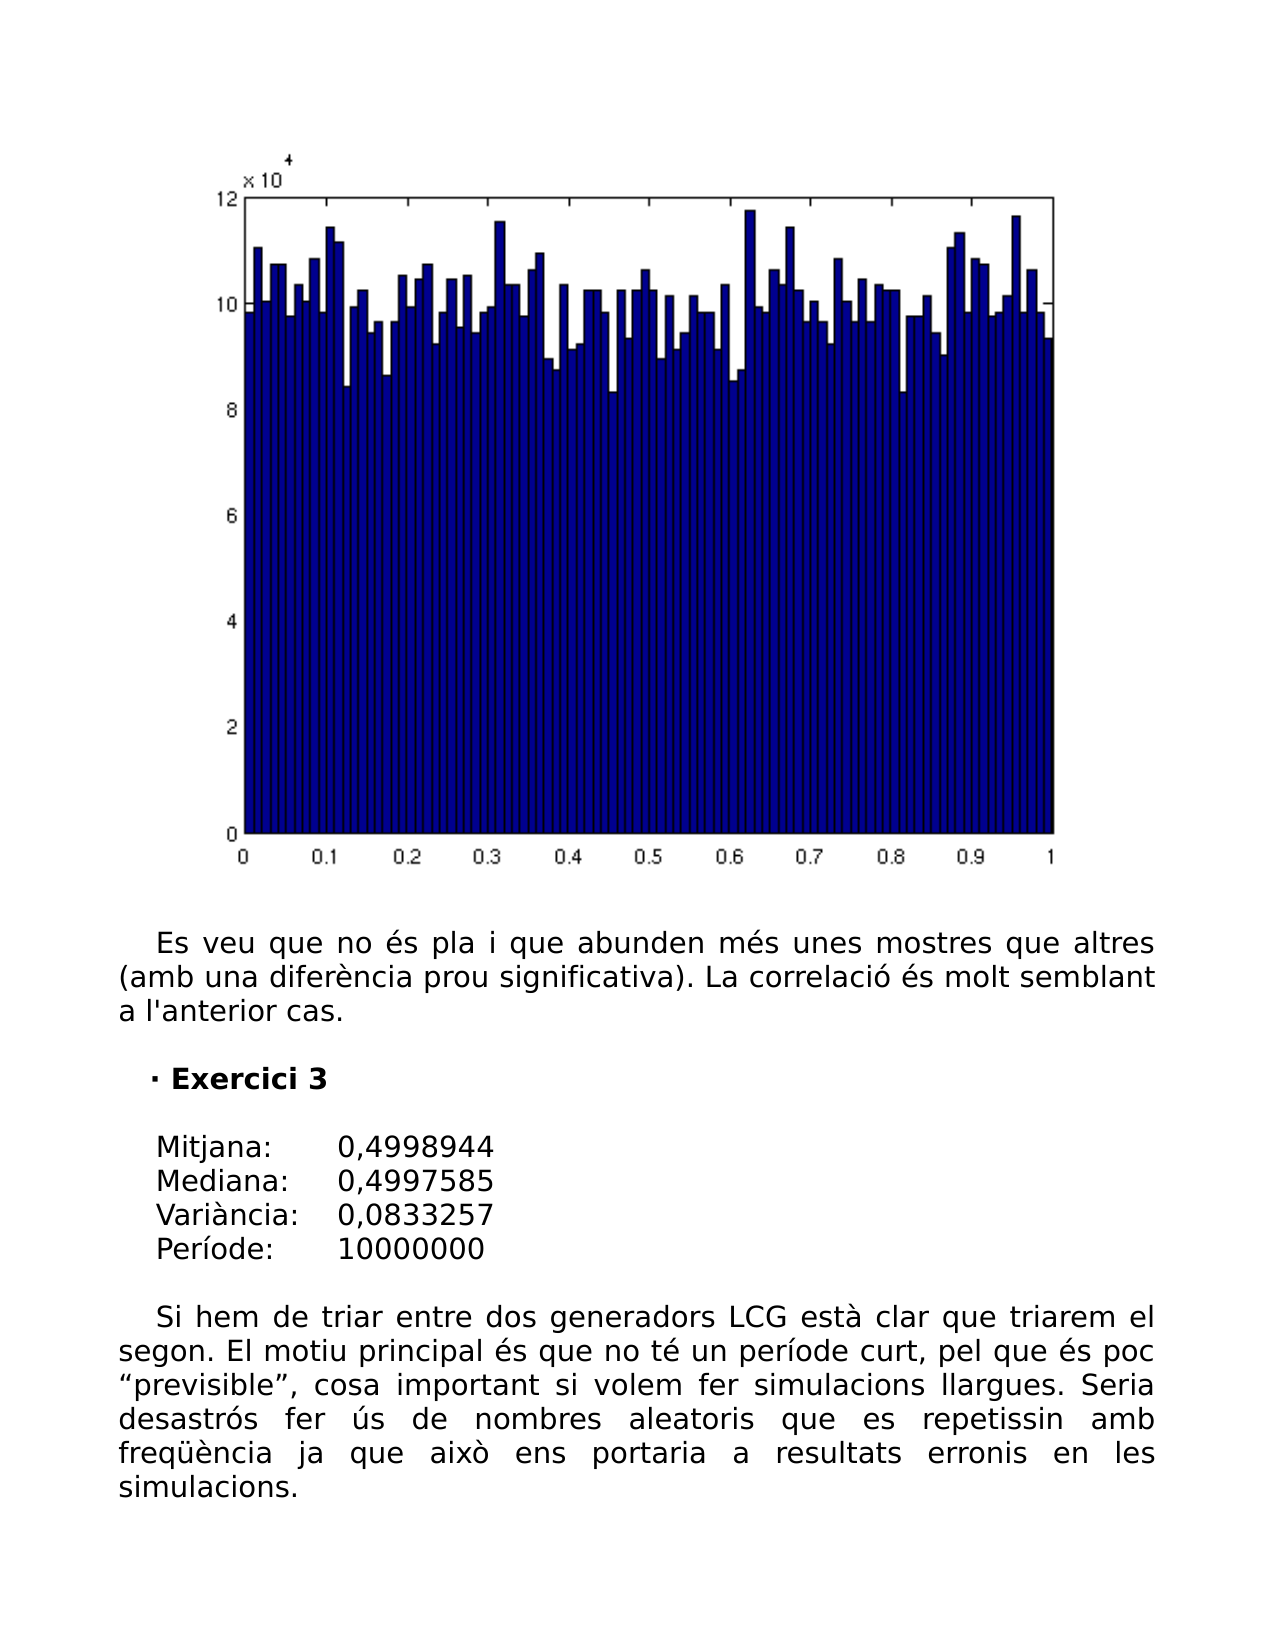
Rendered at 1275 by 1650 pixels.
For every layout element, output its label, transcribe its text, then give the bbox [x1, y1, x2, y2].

text Mitjana: 0,4998944 [118, 1131, 1157, 1164]
text Si hem de triar entre dos generadors LCG està clar que triarem el segon. El motiu principal és que no té un període curt, pel que és poc “previsible”, cosa important si volem fer simulacions llargues. Seria desastrós fer ús de nombres aleatoris que es repetissin amb freqüència ja que això ens portaria a resultats erronis en les simulacions. [118, 1300, 1157, 1504]
text Es veu que no és pla i que abunden més unes mostres que altres (amb una diferència prou significativa). La correlació és molt semblant a l'anterior cas. [118, 927, 1157, 1029]
text Variància: 0,0833257 [118, 1198, 1157, 1232]
text Període: 10000000 [118, 1232, 1157, 1266]
text Mediana: 0,4997585 [118, 1164, 1157, 1198]
picture [163, 150, 1112, 893]
text · Exercici 3 [118, 1063, 1157, 1097]
